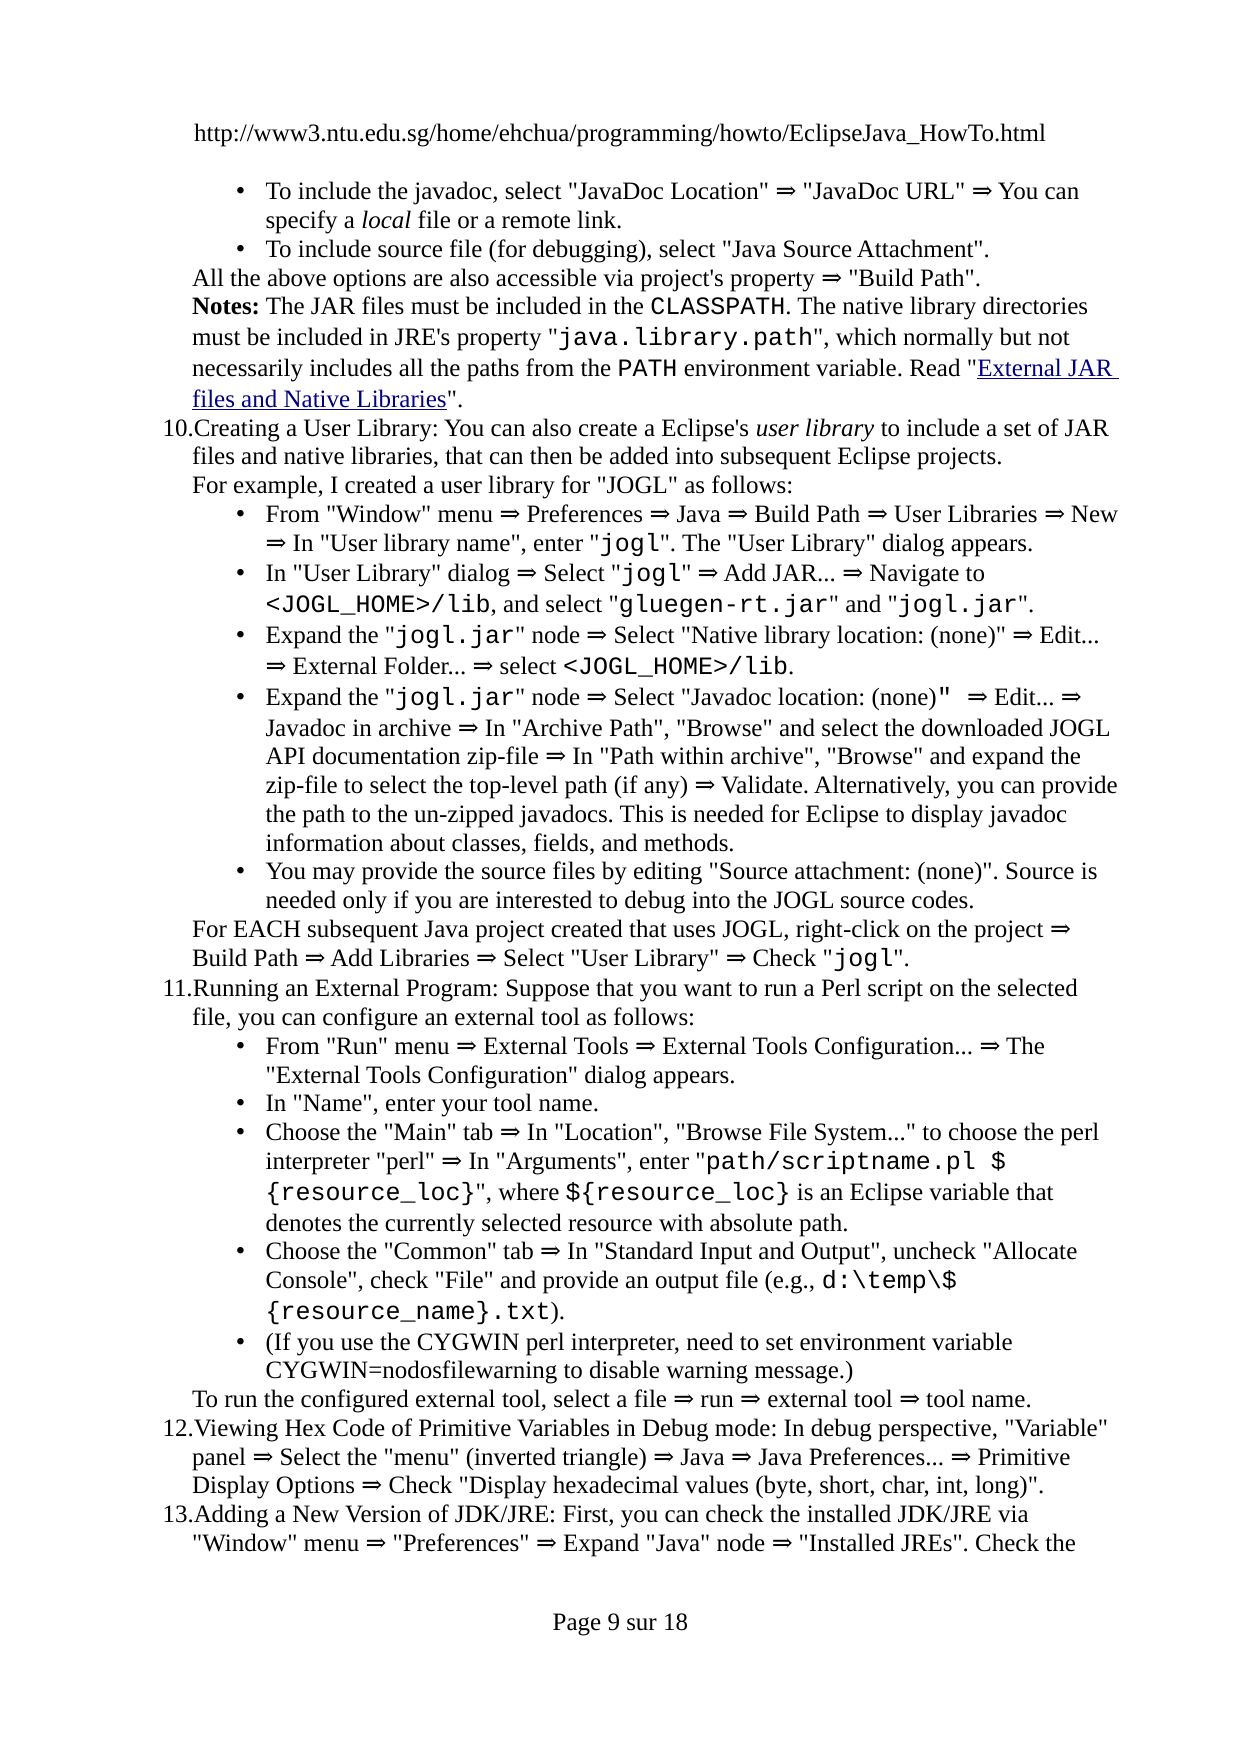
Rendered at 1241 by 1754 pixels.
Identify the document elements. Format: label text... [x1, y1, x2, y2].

list Expand the "jogl.jar" node ⇒ Select "Native library location: (none)" ⇒ Edit... ⇒ External Folder... ⇒ select <JOGL_HOME>/lib. [236, 620, 1122, 682]
list From "Run" menu ⇒ External Tools ⇒ External Tools Configuration... ⇒ The "External Tools Configuration" dialog appears. [236, 1031, 1122, 1088]
list Creating a User Library: You can also create a Eclipse's user library to include a set of JAR files and native libraries, that can then be added into subsequent Eclipse projects. For example, I created a user library for "JOGL" as follows: [162, 413, 1122, 499]
list For EACH subsequent Java project created that uses JOGL, right-click on the project ⇒ Build Path ⇒ Add Libraries ⇒ Select "User Library" ⇒ Check "jogl". [162, 914, 1122, 973]
list To run the configured external tool, select a file ⇒ run ⇒ external tool ⇒ tool name. [162, 1384, 1122, 1413]
list In "Name", enter your tool name. [236, 1088, 1122, 1117]
list To include source file (for debugging), select "Java Source Attachment". [236, 234, 1122, 263]
list In "User Library" dialog ⇒ Select "jogl" ⇒ Add JAR... ⇒ Navigate to <JOGL_HOME>/lib, and select "gluegen-rt.jar" and "jogl.jar". [236, 558, 1122, 620]
list Running an External Program: Suppose that you want to run a Perl script on the selected file, you can configure an external tool as follows: [162, 973, 1122, 1031]
list Choose the "Main" tab ⇒ In "Location", "Browse File System..." to choose the perl interpreter "perl" ⇒ In "Arguments", enter "path/scriptname.pl ${resource_loc}", where ${resource_loc} is an Eclipse variable that denotes the currently selected resource with absolute path. [236, 1117, 1122, 1236]
list (If you use the CYGWIN perl interpreter, need to set environment variable CYGWIN=nodosfilewarning to disable warning message.) [236, 1327, 1122, 1384]
list Viewing Hex Code of Primitive Variables in Debug mode: In debug perspective, "Variable" panel ⇒ Select the "menu" (inverted triangle) ⇒ Java ⇒ Java Preferences... ⇒ Primitive Display Options ⇒ Check "Display hexadecimal values (byte, short, char, int, long)". [162, 1413, 1122, 1499]
list From "Window" menu ⇒ Preferences ⇒ Java ⇒ Build Path ⇒ User Libraries ⇒ New ⇒ In "User library name", enter "jogl". The "User Library" dialog appears. [236, 499, 1122, 558]
list To include the javadoc, select "JavaDoc Location" ⇒ "JavaDoc URL" ⇒ You can specify a local file or a remote link. [236, 176, 1122, 234]
list Expand the "jogl.jar" node ⇒ Select "Javadoc location: (none)" ⇒ Edit... ⇒ Javadoc in archive ⇒ In "Archive Path", "Browse" and select the downloaded JOGL API documentation zip-file ⇒ In "Path within archive", "Browse" and expand the zip-file to select the top-level path (if any) ⇒ Validate. Alternatively, you can provide the path to the un-zipped javadocs. This is needed for Eclipse to display javadoc information about classes, fields, and methods. [236, 682, 1122, 856]
list You may provide the source files by editing "Source attachment: (none)". Source is needed only if you are interested to debug into the JOGL source codes. [236, 856, 1122, 914]
list Adding a New Version of JDK/JRE: First, you can check the installed JDK/JRE via "Window" menu ⇒ "Preferences" ⇒ Expand "Java" node ⇒ "Installed JREs". Check the [162, 1499, 1122, 1557]
list All the above options are also accessible via project's property ⇒ "Build Path". Notes: The JAR files must be included in the CLASSPATH. The native library directories must be included in JRE's property "java.library.path", which normally but not necessarily includes all the paths from the PATH environment variable. Read "External JAR files and Native Libraries". [162, 263, 1122, 413]
list Choose the "Common" tab ⇒ In "Standard Input and Output", uncheck "Allocate Console", check "File" and provide an output file (e.g., d:\temp\${resource_name}.txt). [236, 1236, 1122, 1327]
